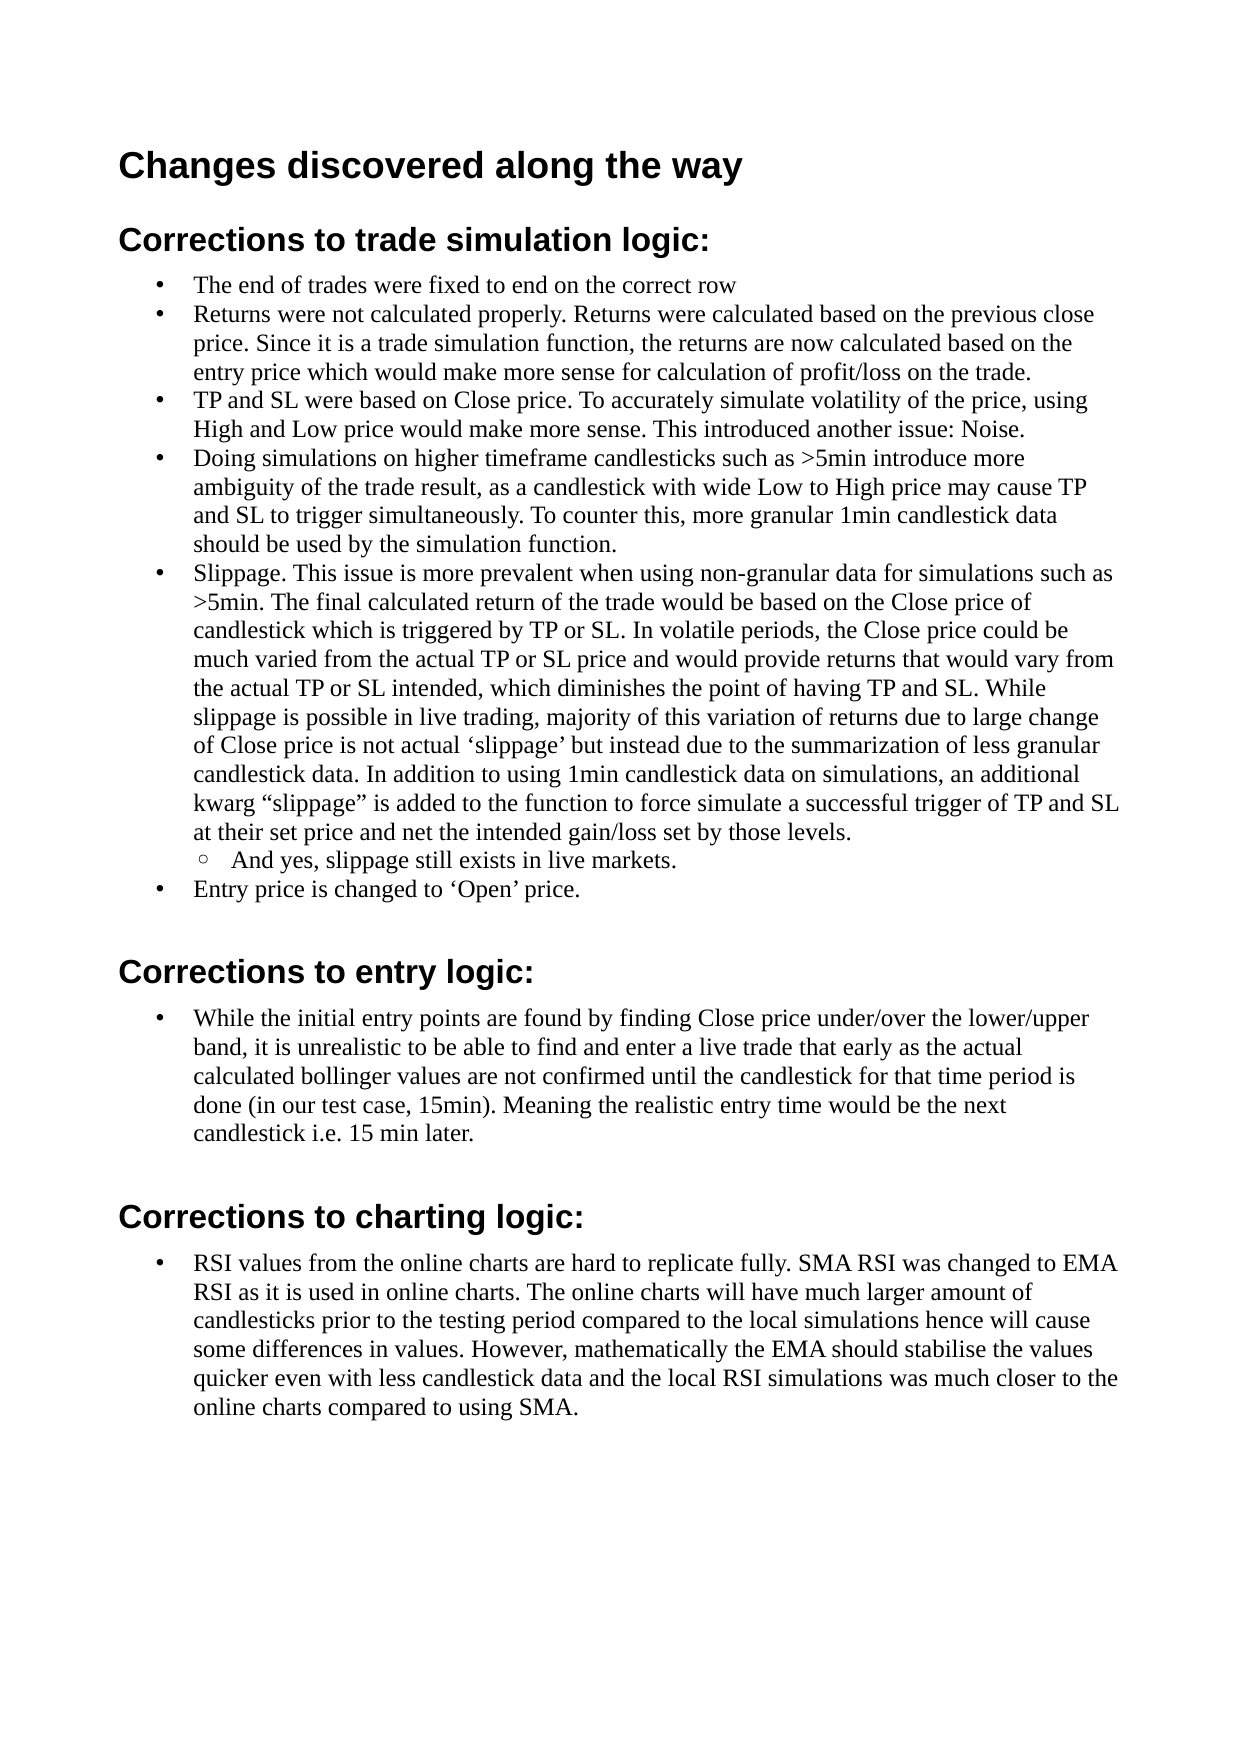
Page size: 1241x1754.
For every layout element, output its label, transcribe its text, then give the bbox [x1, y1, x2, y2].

list Doing simulations on higher timeframe candlesticks such as >5min introduce more ambiguity of the trade result, as a candlestick with wide Low to High price may cause TP and SL to trigger simultaneously. To counter this, more granular 1min candlestick data should be used by the simulation function. [156, 443, 1122, 558]
list While the initial entry points are found by finding Close price under/over the lower/upper band, it is unrealistic to be able to find and enter a live trade that early as the actual calculated bollinger values are not confirmed until the candlestick for that time period is done (in our test case, 15min). Meaning the realistic entry time would be the next candlestick i.e. 15 min later. [156, 1003, 1122, 1147]
subtitle Corrections to trade simulation logic: [118, 219, 1122, 258]
list Entry price is changed to ‘Open’ price. [156, 874, 1122, 903]
list TP and SL were based on Close price. To accurately simulate volatility of the price, using High and Low price would make more sense. This introduced another issue: Noise. [156, 386, 1122, 443]
subtitle Changes discovered along the way [118, 143, 1122, 186]
subtitle Corrections to entry logic: [118, 953, 1122, 991]
list The end of trades were fixed to end on the correct row [156, 271, 1122, 299]
subtitle Corrections to charting logic: [118, 1197, 1122, 1235]
list RSI values from the online charts are hard to replicate fully. SMA RSI was changed to EMA RSI as it is used in online charts. The online charts will have much larger amount of candlesticks prior to the testing period compared to the local simulations hence will cause some differences in values. However, mathematically the EMA should stabilise the values quicker even with less candlestick data and the local RSI simulations was much closer to the online charts compared to using SMA. [156, 1248, 1122, 1420]
list Returns were not calculated properly. Returns were calculated based on the previous close price. Since it is a trade simulation function, the returns are now calculated based on the entry price which would make more sense for calculation of profit/loss on the trade. [156, 299, 1122, 386]
list Slippage. This issue is more prevalent when using non-granular data for simulations such as >5min. The final calculated return of the trade would be based on the Close price of candlestick which is triggered by TP or SL. In volatile periods, the Close price could be much varied from the actual TP or SL price and would provide returns that would vary from the actual TP or SL intended, which diminishes the point of having TP and SL. While slippage is possible in live trading, majority of this variation of returns due to large change of Close price is not actual ‘slippage’ but instead due to the summarization of less granular candlestick data. In addition to using 1min candlestick data on simulations, an additional kwarg “slippage” is added to the function to force simulate a successful trigger of TP and SL at their set price and net the intended gain/loss set by those levels. [156, 558, 1122, 846]
list And yes, slippage still exists in live markets. [193, 846, 1122, 874]
